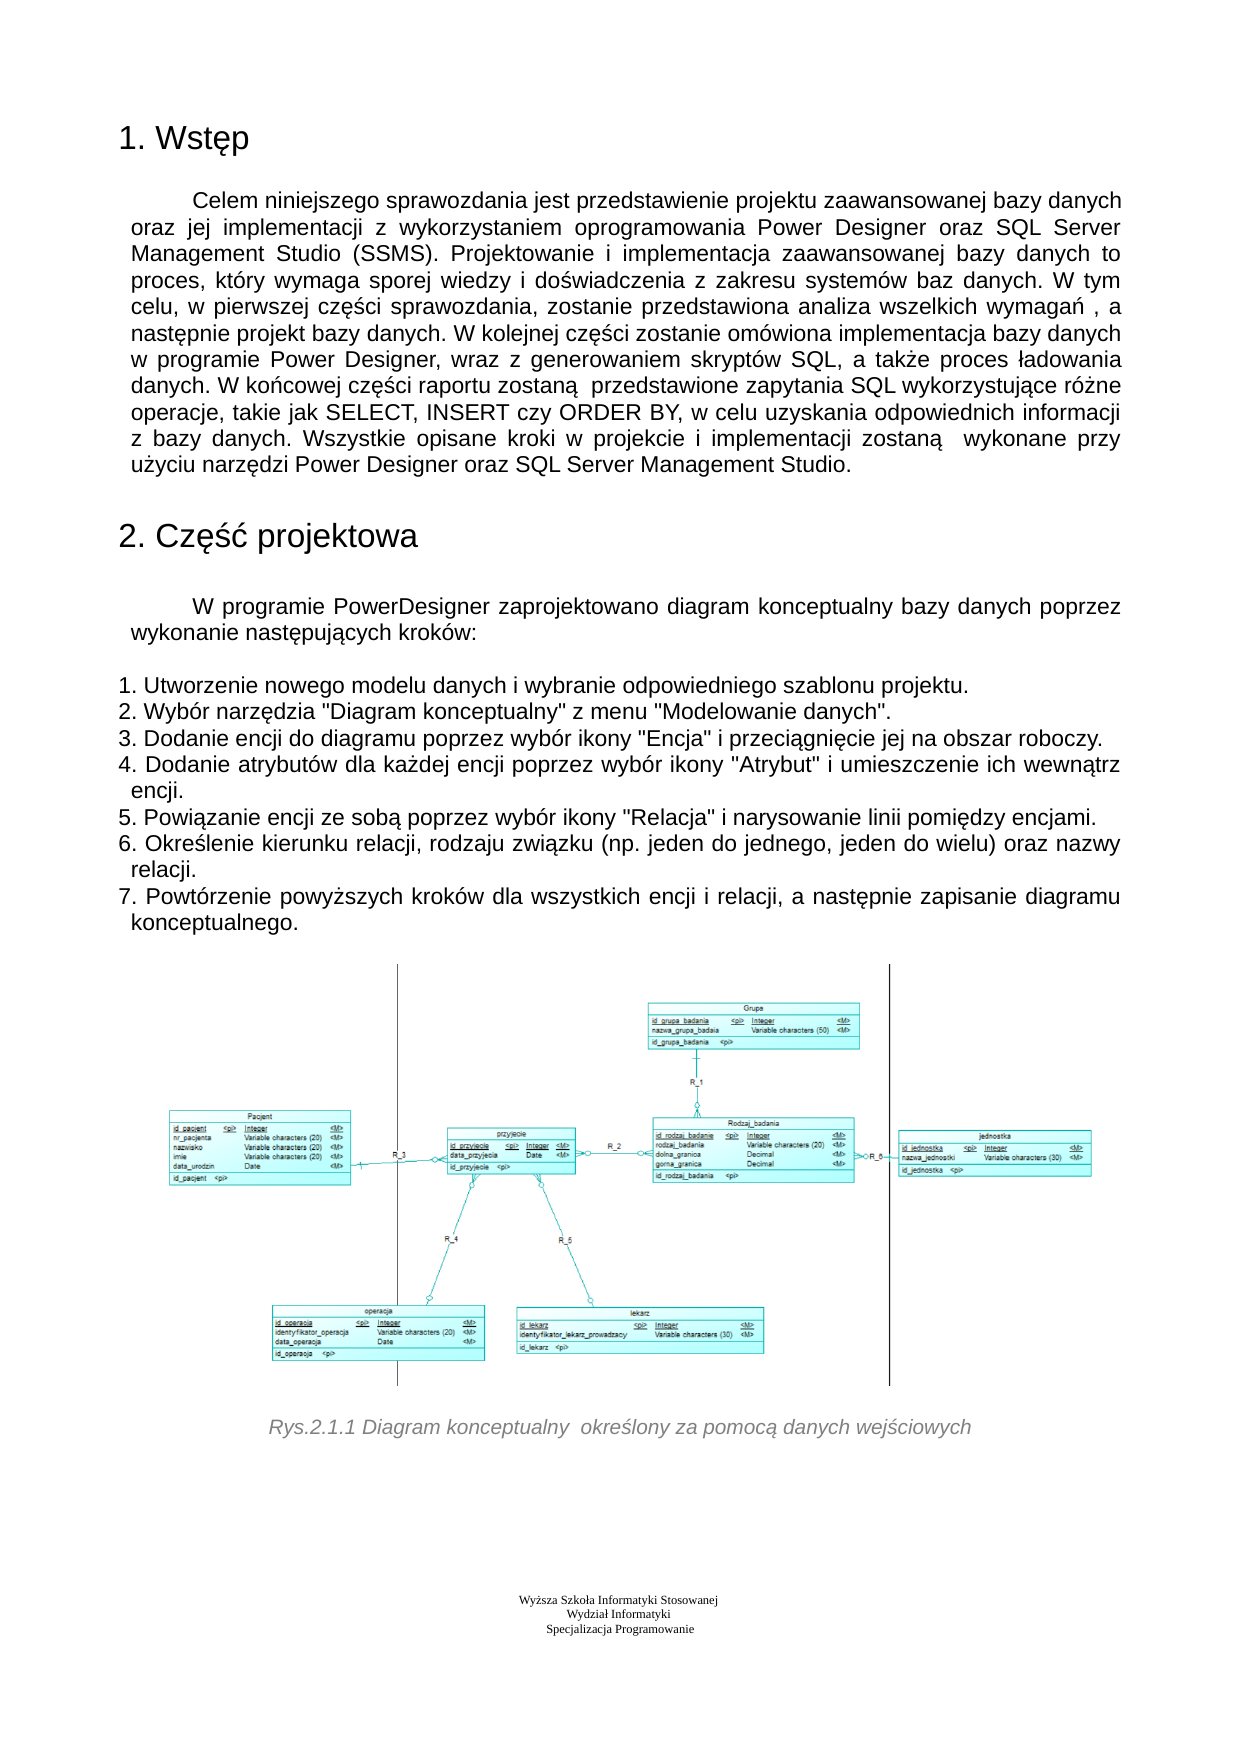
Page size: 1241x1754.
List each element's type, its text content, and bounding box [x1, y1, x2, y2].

text 6. Określenie kierunku relacji, rodzaju związku (np. jeden do jednego, jeden do wielu) oraz nazwy relacji. [118, 830, 1122, 883]
text 4. Dodanie atrybutów dla każdej encji poprzez wybór ikony "Atrybut" i umieszczenie ich wewnątrz encji. [118, 751, 1122, 804]
text 3. Dodanie encji do diagramu poprzez wybór ikony "Encja" i przeciągnięcie jej na obszar roboczy. [118, 725, 1122, 751]
text 2. Wybór narzędzia "Diagram konceptualny" z menu "Modelowanie danych". [118, 698, 1122, 725]
picture [118, 964, 1123, 1386]
text 1. Wstęp [118, 118, 1122, 157]
text 7. Powtórzenie powyższych kroków dla wszystkich encji i relacji, a następnie zapisanie diagramu konceptualnego. [118, 883, 1122, 936]
text W programie PowerDesigner zaprojektowano diagram konceptualny bazy danych poprzez wykonanie następujących kroków: [118, 593, 1122, 646]
text Celem niniejszego sprawozdania jest przedstawienie projektu zaawansowanej bazy danych oraz jej implementacji z wykorzystaniem oprogramowania Power Designer oraz SQL Server Management Studio (SSMS). Projektowanie i implementacja zaawansowanej bazy danych to proces, który wymaga sporej wiedzy i doświadczenia z zakresu systemów baz danych. W tym celu, w pierwszej części sprawozdania, zostanie przedstawiona analiza wszelkich wymagań , a następnie projekt bazy danych. W kolejnej części zostanie omówiona implementacja bazy danych w programie Power Designer, wraz z generowaniem skryptów SQL, a także proces ładowania danych. W końcowej części raportu zostaną przedstawione zapytania SQL wykorzystujące różne operacje, takie jak SELECT, INSERT czy ORDER BY, w celu uzyskania odpowiednich informacji z bazy danych. Wszystkie opisane kroki w projekcie i implementacji zostaną wykonane przy użyciu narzędzi Power Designer oraz SQL Server Management Studio. [118, 185, 1122, 478]
text Rys.2.1.1 Diagram konceptualny określony za pomocą danych wejściowych [118, 1415, 1122, 1439]
text 2. Część projektowa [118, 516, 1122, 554]
text 5. Powiązanie encji ze sobą poprzez wybór ikony "Relacja" i narysowanie linii pomiędzy encjami. [118, 804, 1122, 830]
text 1. Utworzenie nowego modelu danych i wybranie odpowiedniego szablonu projektu. [118, 672, 1122, 698]
